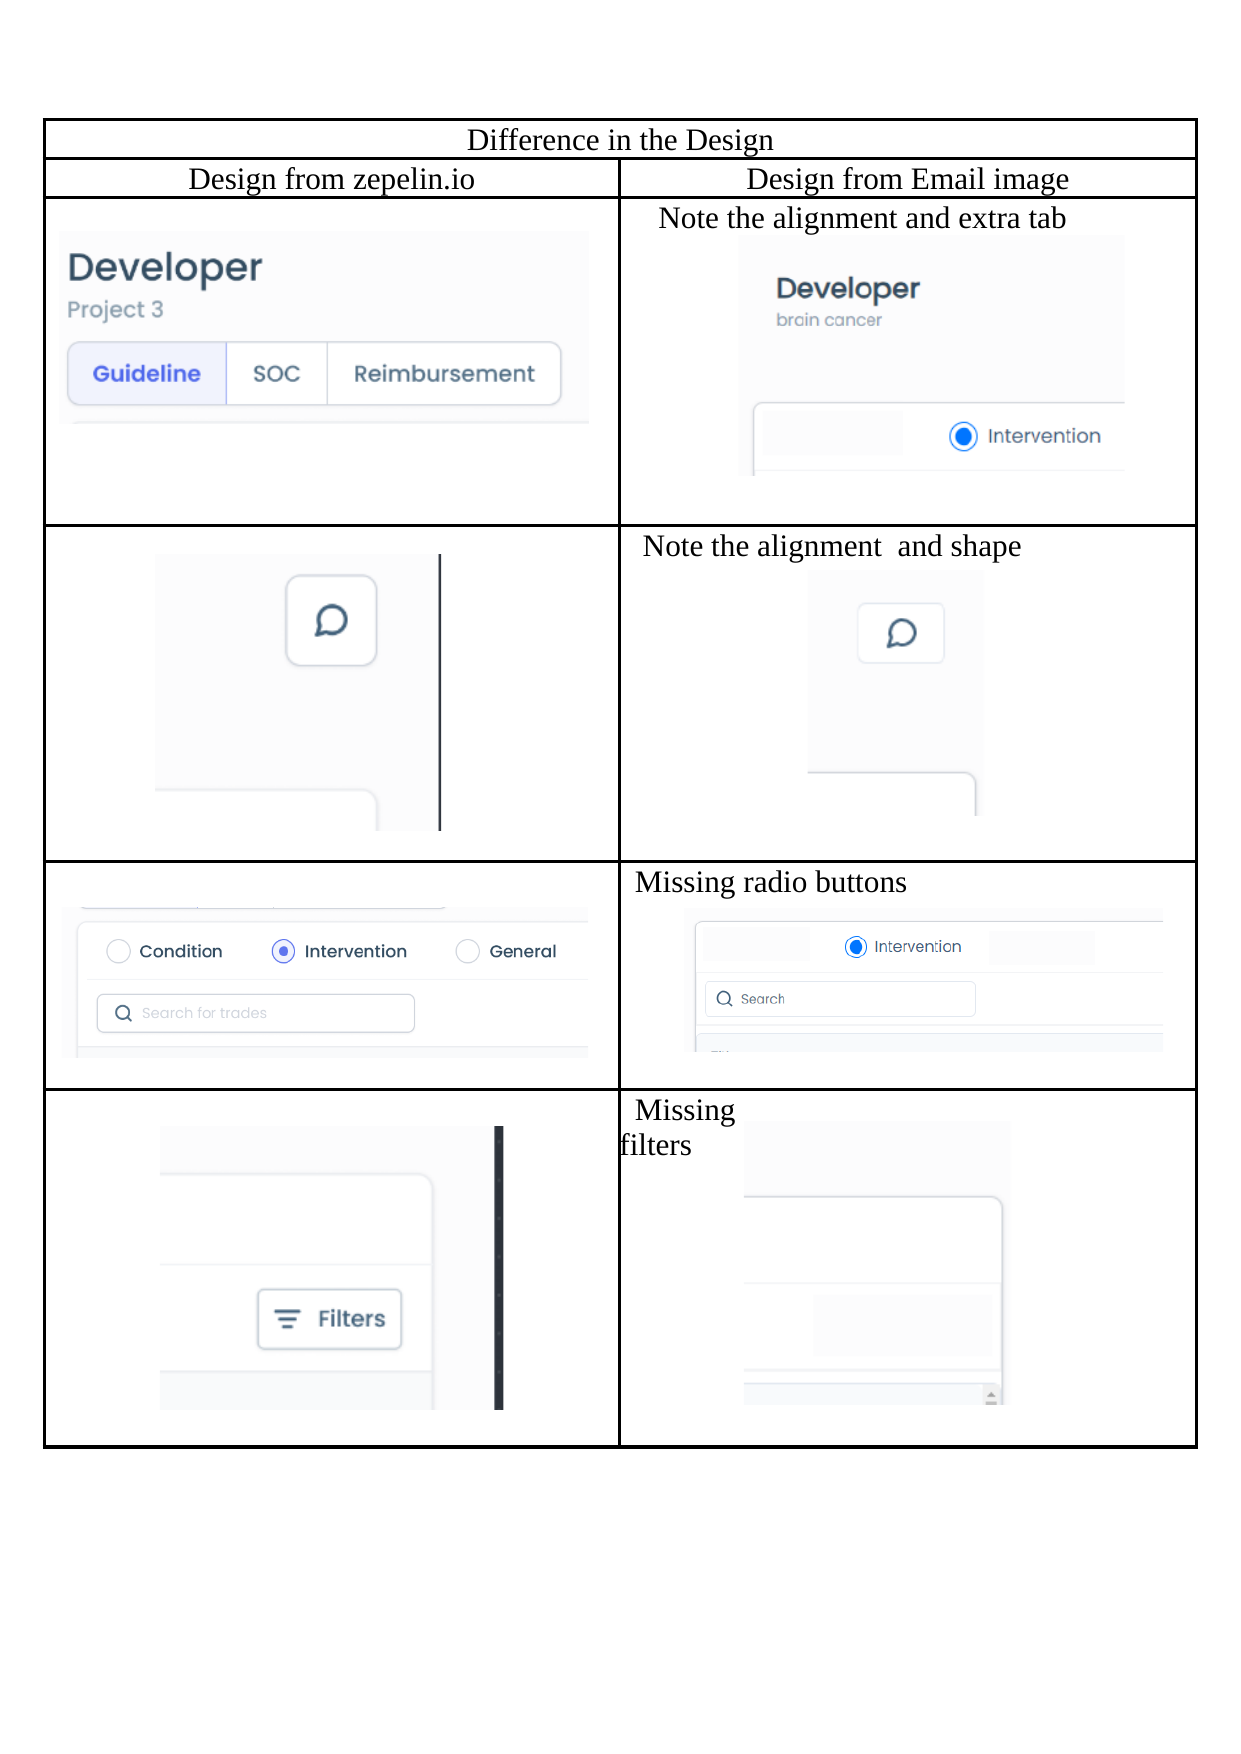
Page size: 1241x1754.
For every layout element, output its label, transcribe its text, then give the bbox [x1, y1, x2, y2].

table_cell Design from zepelin.io [46, 160, 618, 196]
picture [58, 231, 589, 424]
picture [743, 1121, 1088, 1405]
picture [61, 907, 589, 1058]
picture [159, 1126, 504, 1410]
table_cell Missing filters [621, 1091, 1195, 1445]
table_cell Note the alignment and shape [621, 527, 1195, 860]
table_cell Missing radio buttons [621, 863, 1195, 1088]
table_header Difference in the Design [46, 121, 1195, 157]
table_cell Design from Email image [621, 160, 1195, 196]
table_cell [46, 863, 618, 1088]
picture [155, 554, 442, 831]
table_cell [46, 527, 618, 860]
picture [807, 570, 1019, 816]
table_cell Note the alignment and extra tab [621, 199, 1195, 524]
table_cell [46, 199, 618, 524]
table_cell [46, 1091, 618, 1445]
picture [661, 908, 1164, 1052]
picture [710, 235, 1125, 476]
